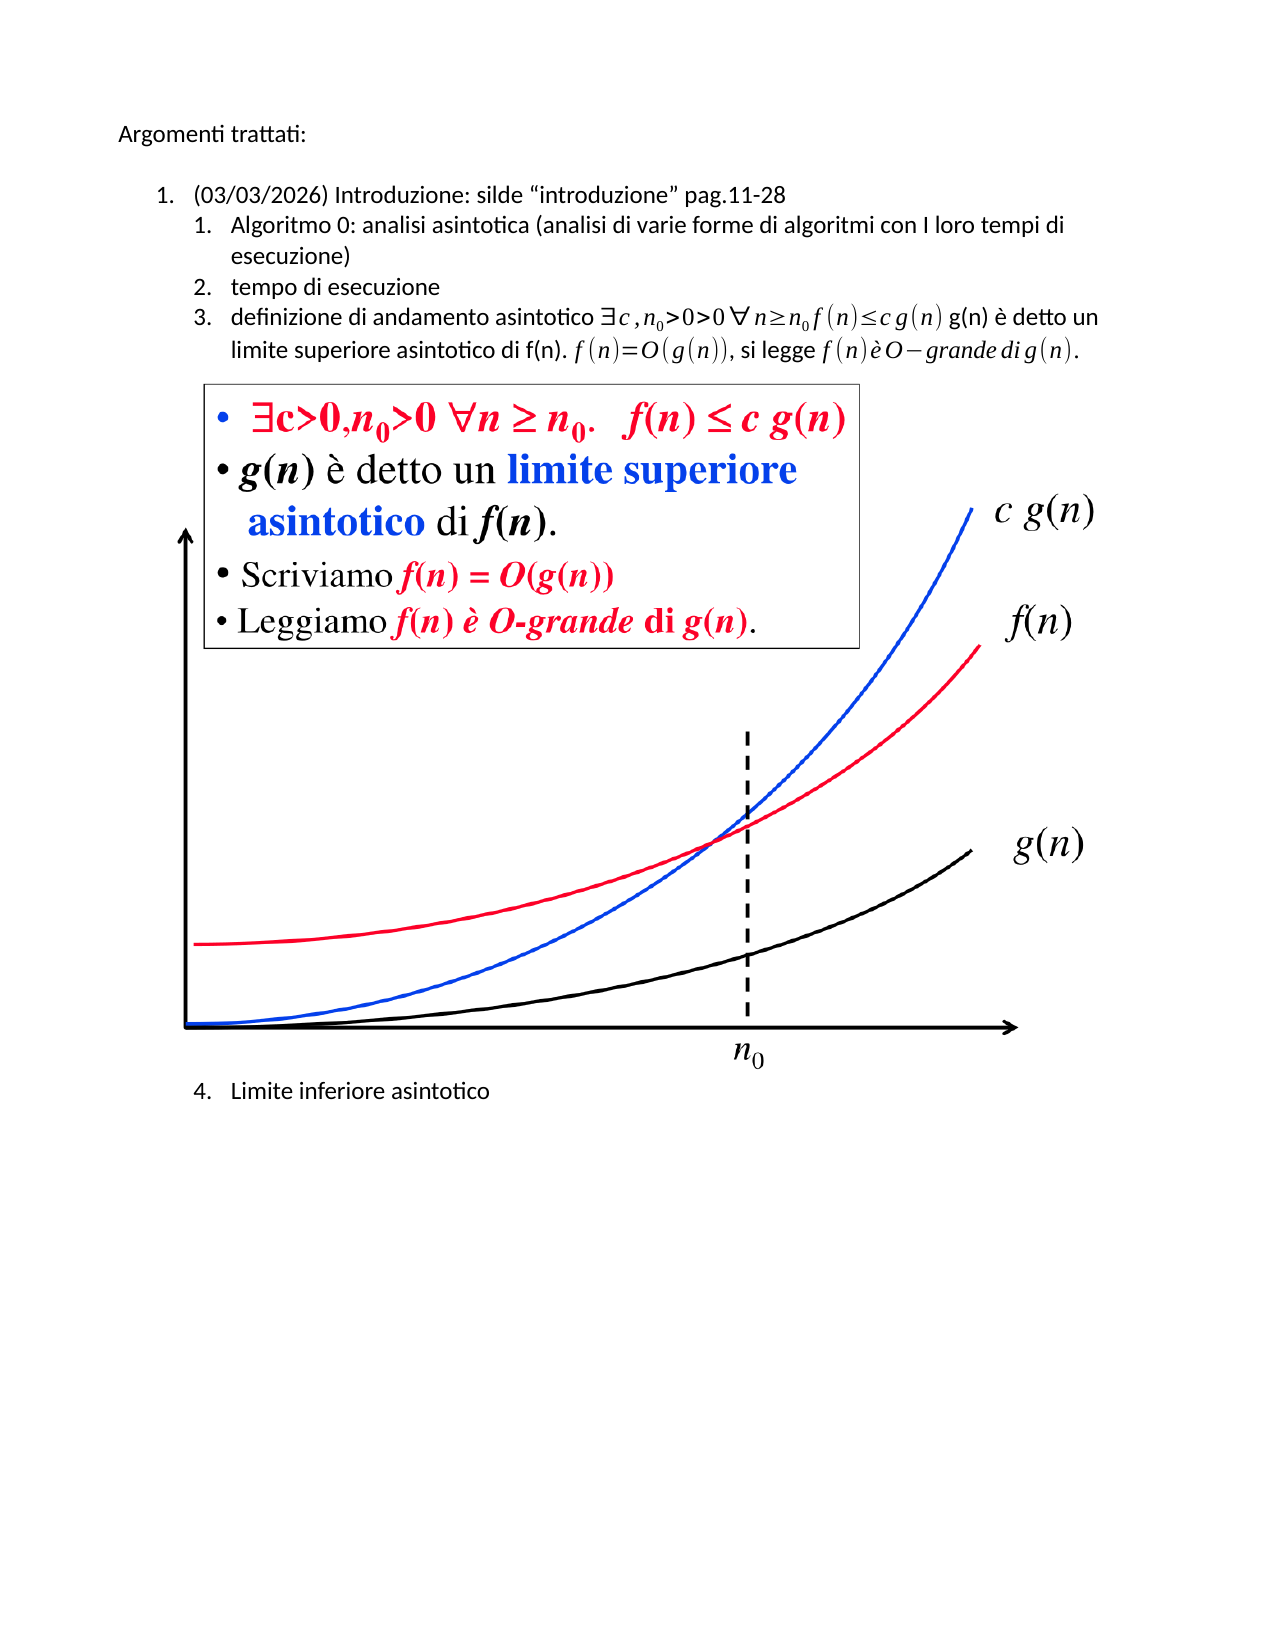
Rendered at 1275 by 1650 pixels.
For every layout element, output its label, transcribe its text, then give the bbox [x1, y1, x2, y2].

list Limite inferiore asintotico [193, 366, 1157, 1106]
list definizione di andamento asintotico g(n) è detto un limite superiore asintotico di f(n). , si legge [193, 301, 1157, 366]
list Algoritmo 0: analisi asintotica (analisi di varie forme di algoritmi con I loro tempi di esecuzione) [193, 210, 1157, 271]
list tempo di esecuzione [193, 271, 1157, 301]
text Argomenti trattati: [118, 118, 1157, 149]
list (03/03/2026) Introduzione: silde “introduzione” pag.11-28 [156, 179, 1157, 210]
picture [155, 366, 1120, 1076]
